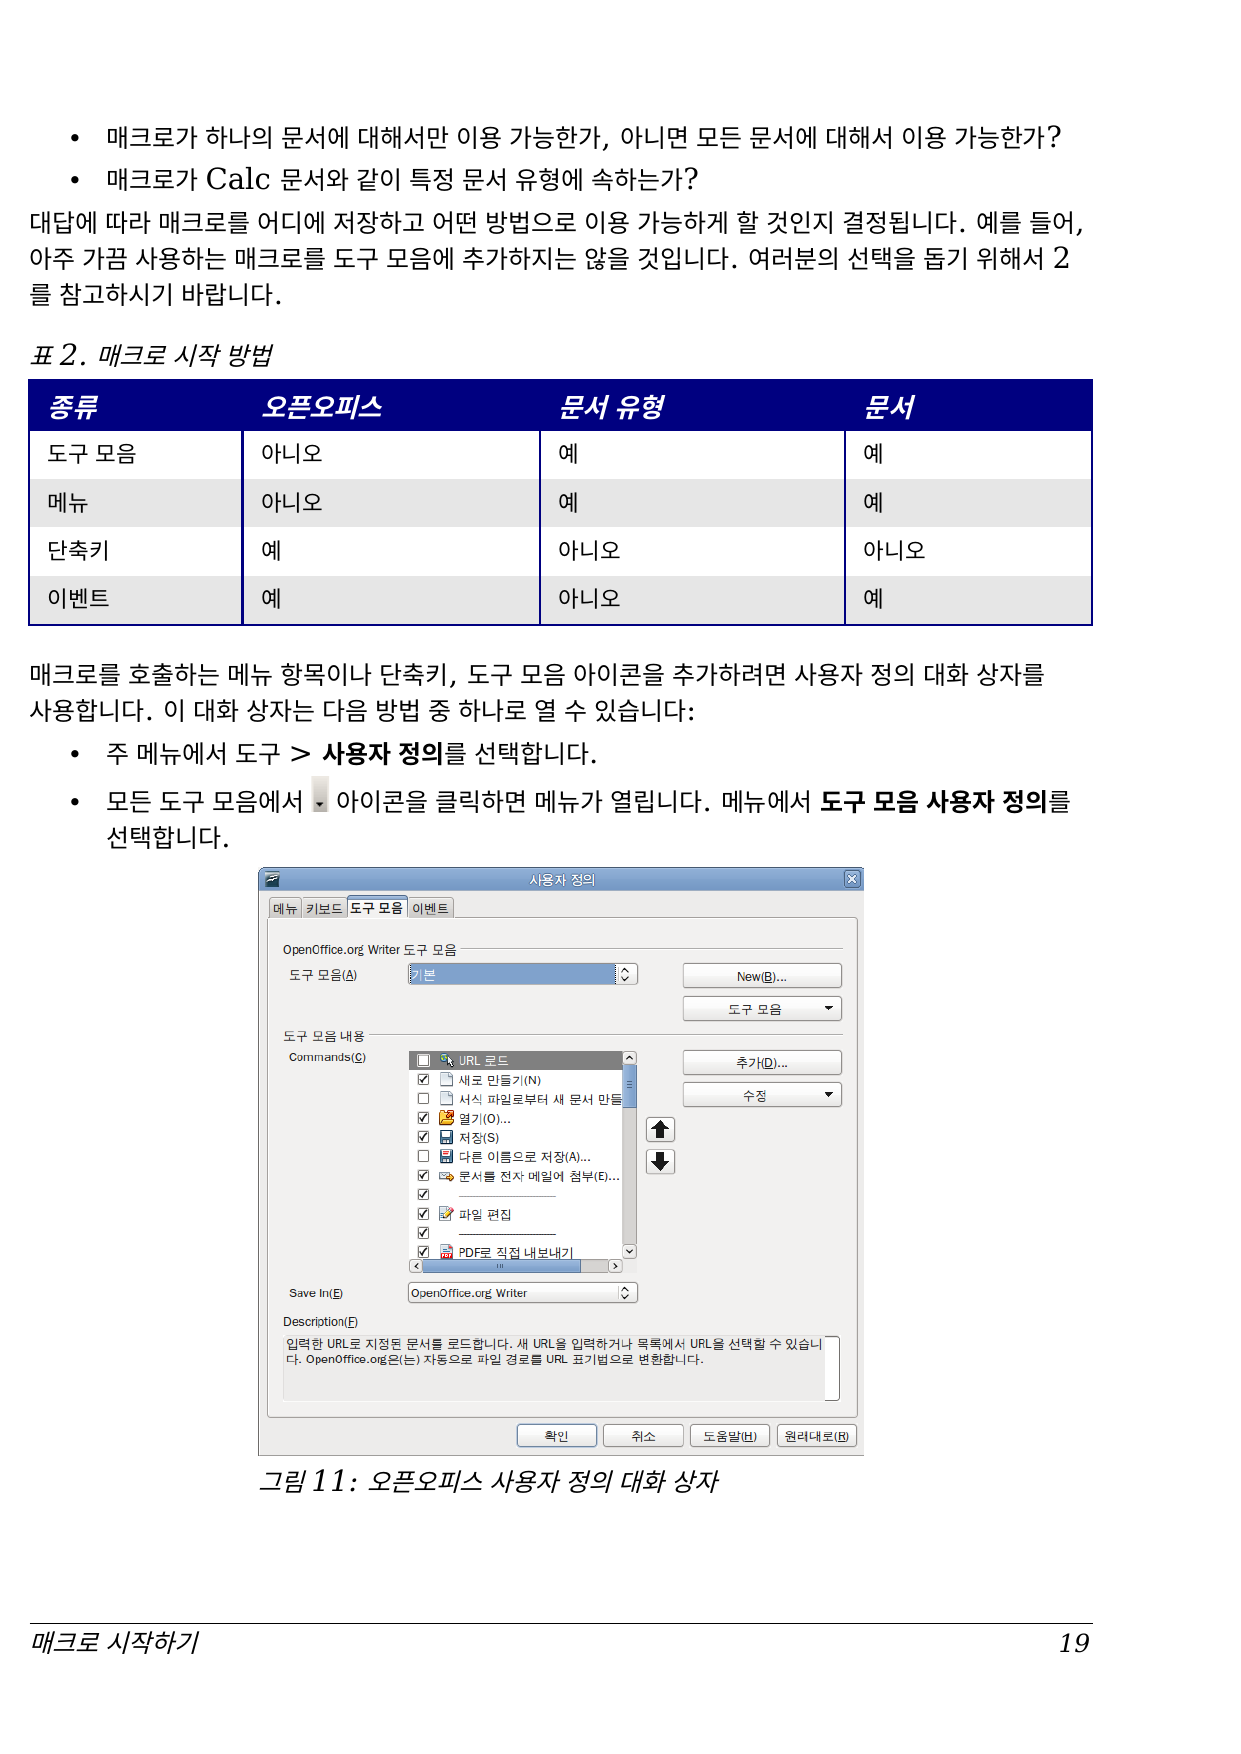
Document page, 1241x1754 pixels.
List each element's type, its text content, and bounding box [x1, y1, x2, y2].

picture [311, 776, 330, 812]
table_cell 예 [541, 479, 844, 527]
text 그림 11: 오픈오피스 사용자 정의 대화 상자 [258, 1462, 864, 1499]
table_header 문서 유형 [541, 381, 844, 431]
table_cell 예 [244, 528, 539, 576]
list 매크로가 Calc 문서와 같이 특정 문서 유형에 속하는가? [67, 161, 1093, 197]
picture [258, 867, 864, 1456]
list 매크로를 호출하는 메뉴 항목이나 단축키, 도구 모음 아이콘을 추가하려면 사용자 정의 대화 상자를 사용합니다. 이 대화 상자는 다음 방법 중 하나로 열 수 있습니다: [29, 655, 1093, 728]
table_cell 예 [846, 576, 1091, 624]
table_cell 아니오 [541, 576, 844, 624]
table_cell 아니오 [541, 528, 844, 576]
text 대답에 따라 매크로를 어디에 저장하고 어떤 방법으로 이용 가능하게 할 것인지 결정됩니다. 예를 들어, 아주 가끔 사용하는 매크로를 도구 모음에 추가하지는 않을 것입니다. 여러분의 선택을 돕기 위해서 표 2를 참고하시기 바랍니다. [29, 203, 1093, 312]
table_cell 예 [846, 431, 1091, 479]
table_header 종류 [30, 381, 241, 431]
table_cell 도구 모음 [30, 431, 241, 479]
table_cell 단축키 [30, 528, 241, 576]
list 주 메뉴에서 도구 > 사용자 정의를 선택합니다. [67, 734, 1093, 771]
table_cell 아니오 [244, 431, 539, 479]
table_cell 이벤트 [30, 576, 241, 624]
table_cell 예 [244, 576, 539, 624]
text 표 2. 매크로 시작 방법 [29, 337, 1093, 373]
list 매크로가 하나의 문서에 대해서만 이용 가능한가, 아니면 모든 문서에 대해서 이용 가능한가? [67, 118, 1093, 154]
table_header 문서 [846, 381, 1091, 431]
table_cell 예 [541, 431, 844, 479]
list 모든 도구 모음에서 아이콘을 클릭하면 메뉴가 열립니다. 메뉴에서 도구 모음 사용자 정의를 선택합니다. [67, 777, 1093, 855]
table_cell 메뉴 [30, 479, 241, 527]
table_cell 예 [846, 479, 1091, 527]
table_cell 아니오 [244, 479, 539, 527]
table_header 오픈오피스 [244, 381, 539, 431]
table_cell 아니오 [846, 528, 1091, 576]
